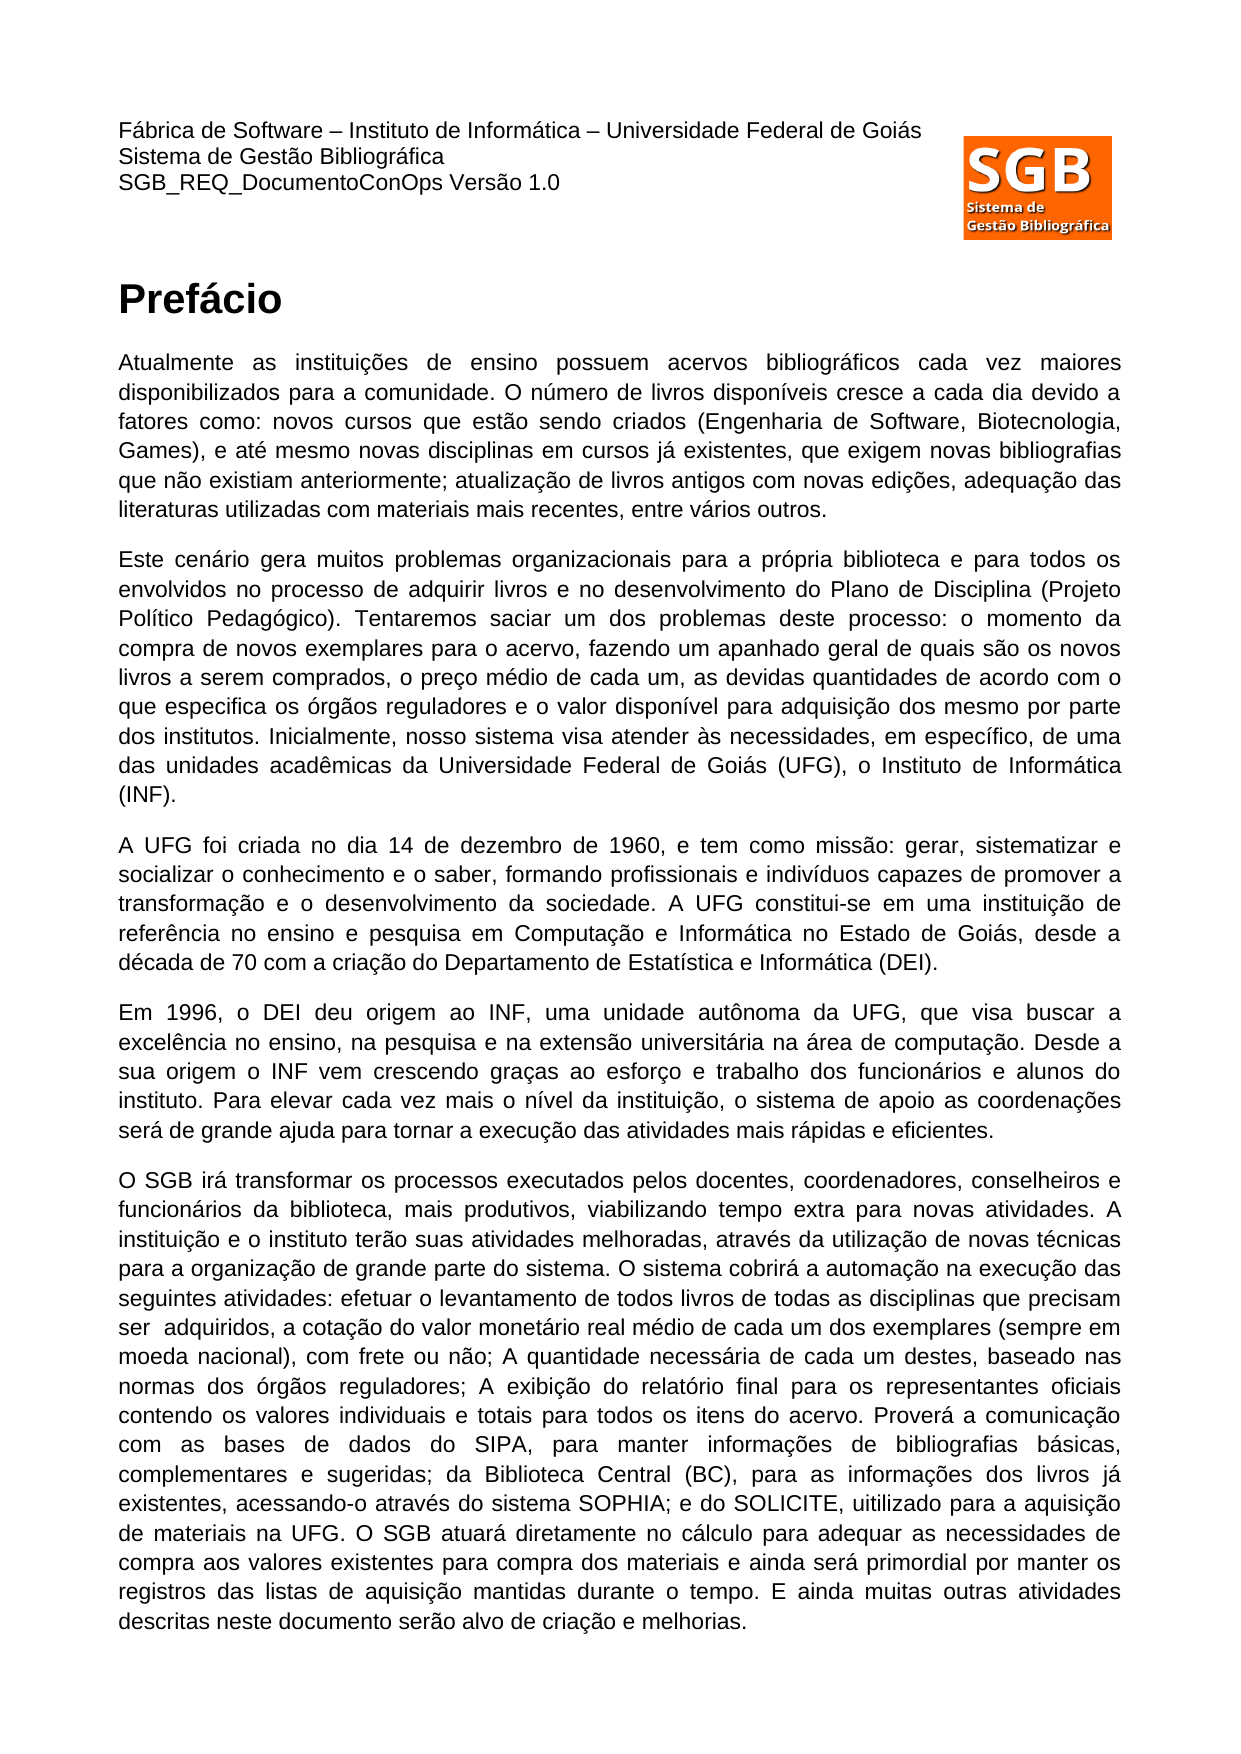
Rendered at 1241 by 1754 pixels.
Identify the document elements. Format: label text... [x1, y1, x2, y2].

text O SGB irá transformar os processos executados pelos docentes, coordenadores, conselheiros e funcionários da biblioteca, mais produtivos, viabilizando tempo extra para novas atividades. A instituição e o instituto terão suas atividades melhoradas, através da utilização de novas técnicas para a organização de grande parte do sistema. O sistema cobrirá a automação na execução das seguintes atividades: efetuar o levantamento de todos livros de todas as disciplinas que precisam ser adquiridos, a cotação do valor monetário real médio de cada um dos exemplares (sempre em moeda nacional), com frete ou não; A quantidade necessária de cada um destes, baseado nas normas dos órgãos reguladores; A exibição do relatório final para os representantes oficiais contendo os valores individuais e totais para todos os itens do acervo. Proverá a comunicação com as bases de dados do SIPA, para manter informações de bibliografias básicas, complementares e sugeridas; da Biblioteca Central (BC), para as informações dos livros já existentes, acessando-o através do sistema SOPHIA; e do SOLICITE, uitilizado para a aquisição de materiais na UFG. O SGB atuará diretamente no cálculo para adequar as necessidades de compra aos valores existentes para compra dos materiais e ainda será primordial por manter os registros das listas de aquisição mantidas durante o tempo. E ainda muitas outras atividades descritas neste documento serão alvo de criação e melhorias. [118, 1168, 1122, 1634]
text Atualmente as instituições de ensino possuem acervos bibliográficos cada vez maiores disponibilizados para a comunidade. O número de livros disponíveis cresce a cada dia devido a fatores como: novos cursos que estão sendo criados (Engenharia de Software, Biotecnologia, Games), e até mesmo novas disciplinas em cursos já existentes, que exigem novas bibliografias que não existiam anteriormente; atualização de livros antigos com novas edições, adequação das literaturas utilizadas com materiais mais recentes, entre vários outros. [118, 350, 1122, 523]
picture [963, 136, 1112, 240]
text Este cenário gera muitos problemas organizacionais para a própria biblioteca e para todos os envolvidos no processo de adquirir livros e no desenvolvimento do Plano de Disciplina (Projeto Político Pedagógico). Tentaremos saciar um dos problemas deste processo: o momento da compra de novos exemplares para o acervo, fazendo um apanhado geral de quais são os novos livros a serem comprados, o preço médio de cada um, as devidas quantidades de acordo com o que especifica os órgãos reguladores e o valor disponível para adquisição dos mesmo por parte dos institutos. Inicialmente, nosso sistema visa atender às necessidades, em específico, de uma das unidades acadêmicas da Universidade Federal de Goiás (UFG), o Instituto de Informática (INF). [118, 547, 1122, 808]
text Prefácio [118, 276, 1122, 322]
text Em 1996, o DEI deu origem ao INF, uma unidade autônoma da UFG, que visa buscar a excelência no ensino, na pesquisa e na extensão universitária na área de computação. Desde a sua origem o INF vem crescendo graças ao esforço e trabalho dos funcionários e alunos do instituto. Para elevar cada vez mais o nível da instituição, o sistema de apoio as coordenações será de grande ajuda para tornar a execução das atividades mais rápidas e eficientes. [118, 1000, 1122, 1143]
text A UFG foi criada no dia 14 de dezembro de 1960, e tem como missão: gerar, sistematizar e socializar o conhecimento e o saber, formando profissionais e indivíduos capazes de promover a transformação e o desenvolvimento da sociedade. A UFG constitui-se em uma instituição de referência no ensino e pesquisa em Computação e Informática no Estado de Goiás, desde a década de 70 com a criação do Departamento de Estatística e Informática (DEI). [118, 832, 1122, 976]
